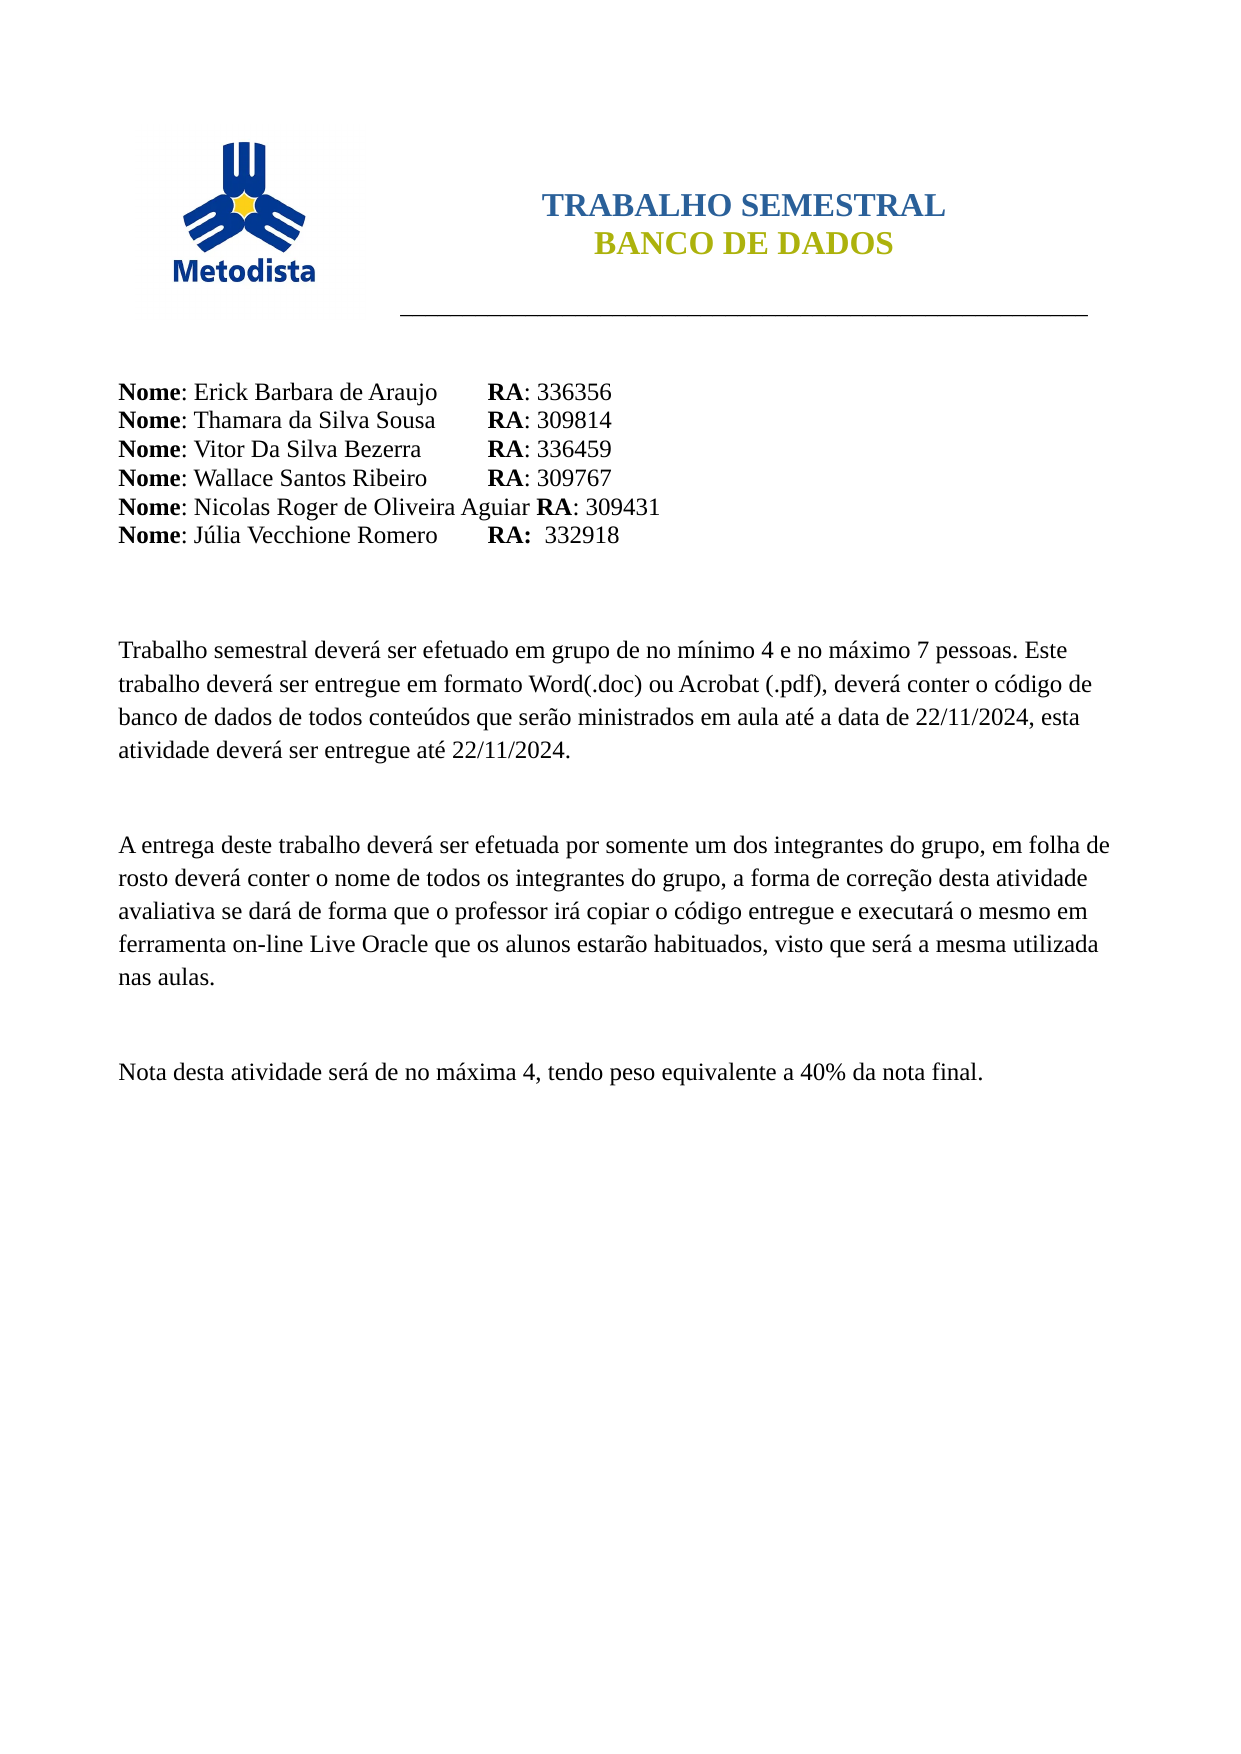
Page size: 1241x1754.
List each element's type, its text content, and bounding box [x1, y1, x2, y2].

text A entrega deste trabalho deverá ser efetuada por somente um dos integrantes do grupo, em folha de rosto deverá conter o nome de todos os integrantes do grupo, a forma de correção desta atividade avaliativa se dará de forma que o professor irá copiar o código entregue e executará o mesmo em ferramenta on-line Live Oracle que os alunos estarão habituados, visto que será a mesma utilizada nas aulas. [118, 830, 1122, 991]
text Nota desta atividade será de no máxima 4, tendo peso equivalente a 40% da nota final. [118, 1057, 1122, 1086]
text [118, 185, 135, 223]
text TRABALHO SEMESTRAL [366, 185, 1122, 223]
text Nome: Júlia Vecchione Romero RA: 332918 [118, 521, 1122, 549]
text BANCO DE DADOS [366, 223, 1122, 262]
picture [135, 124, 366, 320]
text Trabalho semestral deverá ser efetuado em grupo de no mínimo 4 e no máximo 7 pessoas. Este trabalho deverá ser entregue em formato Word(.doc) ou Acrobat (.pdf), deverá conter o código de banco de dados de todos conteúdos que serão ministrados em aula até a data de 22/11/2024, esta atividade deverá ser entregue até 22/11/2024. [118, 636, 1122, 763]
text Nome: Nicolas Roger de Oliveira Aguiar RA: 309431 [118, 492, 1122, 521]
text _______________________________________________________ [366, 291, 1122, 319]
text [118, 223, 135, 262]
text Nome: Erick Barbara de Araujo RA: 336356 Nome: Thamara da Silva Sousa RA: 309814 Nome: Vitor Da Silva Bezerra RA: 336459 Nome: Wallace Santos Ribeiro RA: 309767 [118, 377, 1122, 492]
